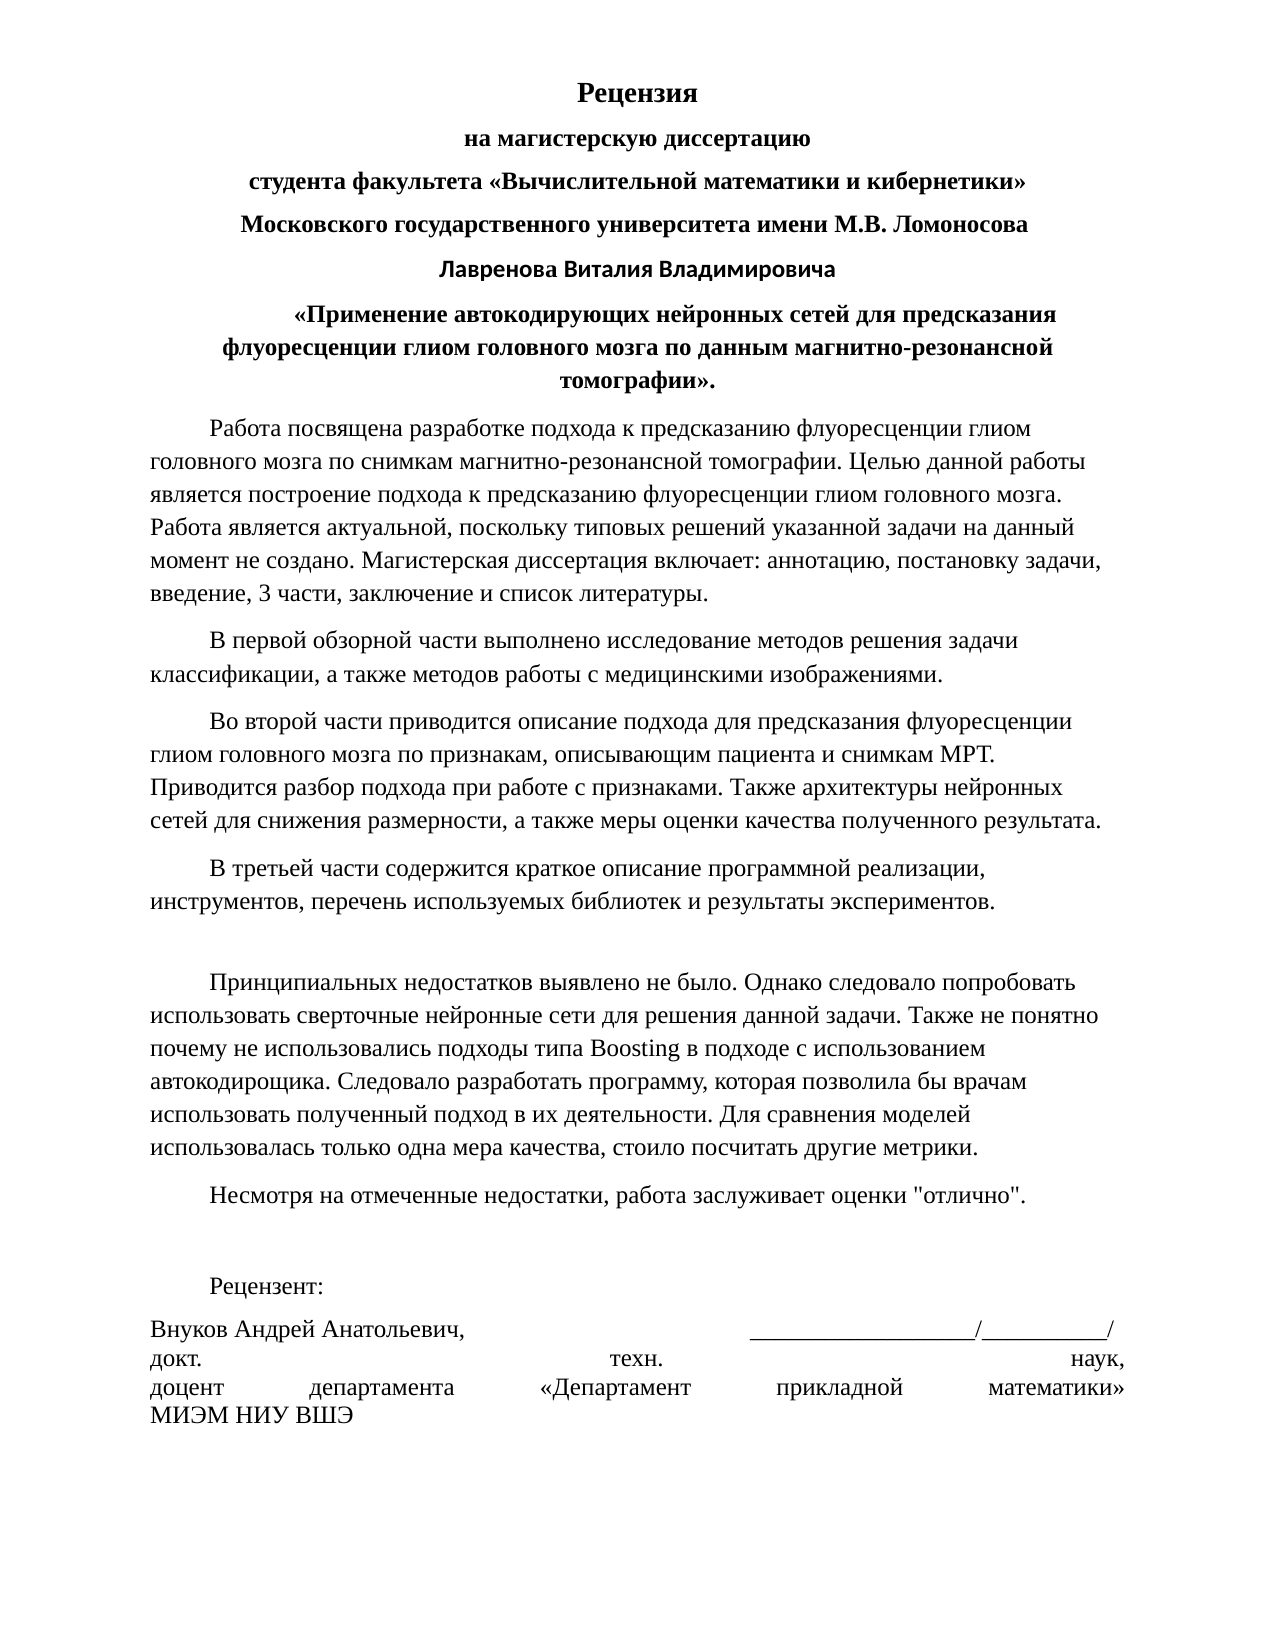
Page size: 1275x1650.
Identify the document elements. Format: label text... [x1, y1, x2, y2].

text Рецензия на магистерскую диссертацию студента факультета «Вычислительной математики и кибернетики» Московского государственного университета имени М.В. Ломоносова Лавренова Виталия Владимировича [150, 75, 1125, 284]
text В третьей части содержится краткое описание программной реализации, инструментов, перечень используемых библиотек и результаты экспериментов. [150, 853, 1125, 948]
text В первой обзорной части выполнено исследование методов решения задачи классификации, а также методов работы с медицинскими изображениями. [150, 626, 1125, 687]
text Во второй части приводится описание подхода для предсказания флуоресценции глиом головного мозга по признакам, описывающим пациента и снимкам МРТ. Приводится разбор подхода при работе с признаками. Также архитектуры нейронных сетей для снижения размерности, а также меры оценки качества полученного результата. [150, 706, 1125, 834]
text «Применение автокодирующих нейронных сетей для предсказания флуоресценции глиом головного мозга по данным магнитно-резонансной томографии». [150, 299, 1125, 394]
text Несмотря на отмеченные недостатки, работа заслуживает оценки "отлично". [150, 1180, 1125, 1209]
text Принципиальных недостатков выявлено не было. Однако следовало попробовать использовать сверточные нейронные сети для решения данной задачи. Также не понятно почему не использовались подходы типа Boosting в подходе с использованием автокодирощика. Следовало разработать программу, которая позволила бы врачам использовать полученный подход в их деятельности. Для сравнения моделей использовалась только одна мера качества, стоило посчитать другие метрики. [150, 967, 1125, 1161]
text Внуков Андрей Анатольевич, __________________/__________/ докт. техн. наук, доцент департамента «Департамент прикладной математики» МИЭМ НИУ ВШЭ [150, 1314, 1125, 1429]
text Рецензент: [150, 1271, 1116, 1300]
text Работа посвящена разработке подхода к предсказанию флуоресценции глиом головного мозга по снимкам магнитно-резонансной томографии. Целью данной работы является построение подхода к предсказанию флуоресценции глиом головного мозга. Работа является актуальной, поскольку типовых решений указанной задачи на данный момент не создано. Магистерская диссертация включает: аннотацию, постановку задачи, введение, 3 части, заключение и список литературы. [150, 413, 1125, 607]
